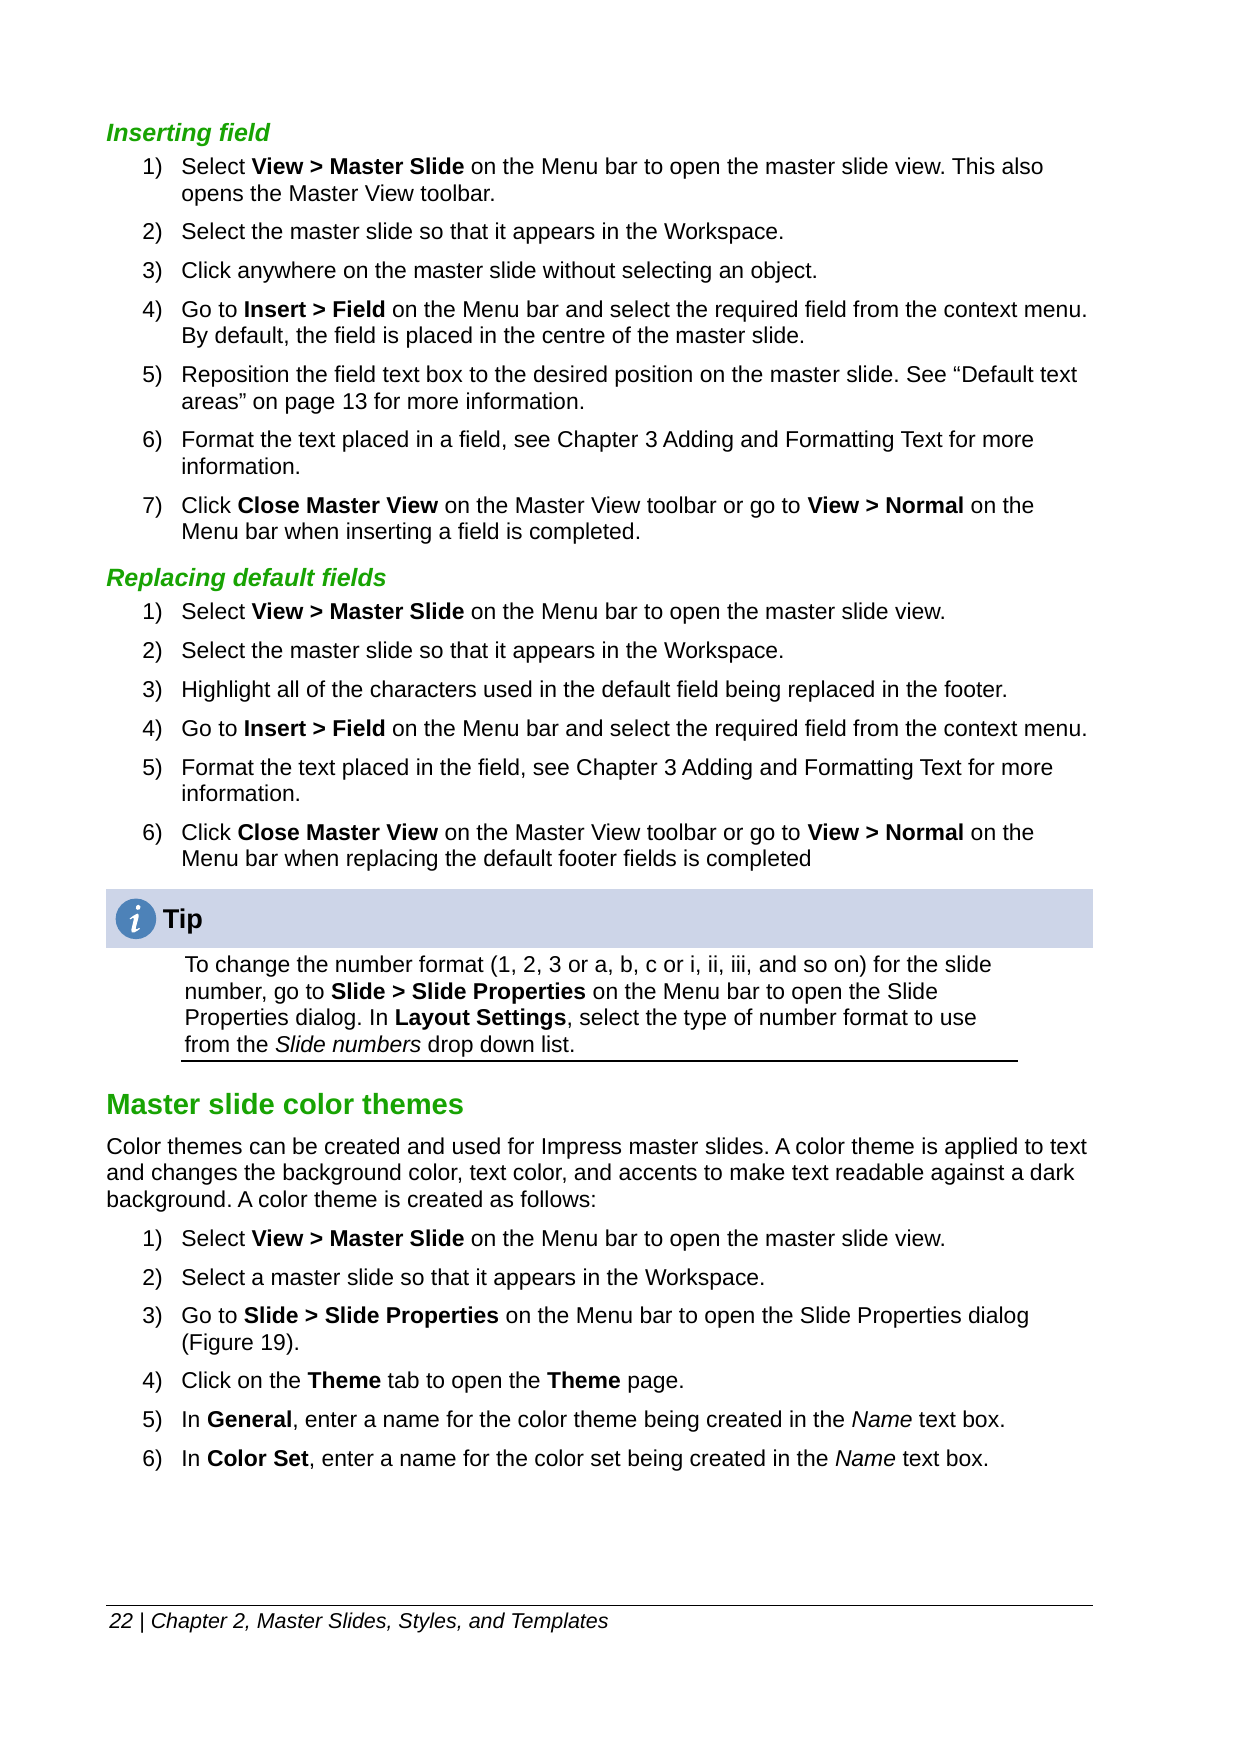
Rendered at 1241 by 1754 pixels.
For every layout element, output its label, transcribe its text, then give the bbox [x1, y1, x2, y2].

list Click on the Theme tab to open the Theme page. [162, 1367, 1093, 1394]
subtitle Tip [106, 889, 1093, 948]
list Go to Insert > Field on the Menu bar and select the required field from the context menu. [162, 715, 1093, 741]
list Select View > Master Slide on the Menu bar to open the master slide view. [162, 598, 1093, 624]
list Select a master slide so that it appears in the Workspace. [162, 1263, 1093, 1290]
list Format the text placed in the field, see Chapter 3 Adding and Formatting Text for more information. [162, 753, 1093, 806]
list Go to Slide > Slide Properties on the Menu bar to open the Slide Properties dialog (Figure 19). [162, 1302, 1093, 1355]
list Select View > Master Slide on the Menu bar to open the master slide view. [162, 1224, 1093, 1251]
list Select the master slide so that it appears in the Workspace. [162, 218, 1093, 245]
text To change the number format (1, 2, 3 or a, b, c or i, ii, iii, and so on) for the slide number, go to Slide > Slide Properties on the Menu bar to open the Slide Properties dialog. In Layout Settings, select the type of number format to use from the Slide numbers drop down list. [181, 948, 1018, 1060]
subtitle Master slide color themes [106, 1087, 1093, 1121]
list Click Close Master View on the Master View toolbar or go to View > Normal on the Menu bar when inserting a field is completed. [162, 492, 1093, 544]
list Highlight all of the characters used in the default field being replaced in the footer. [162, 676, 1093, 702]
list Click anywhere on the master slide without selecting an object. [162, 257, 1093, 283]
subtitle Replacing default fields [106, 563, 1093, 592]
list Select the master slide so that it appears in the Workspace. [162, 637, 1093, 663]
text Color themes can be created and used for Impress master slides. A color theme is applied to text and changes the background color, text color, and accents to make text readable against a dark background. A color theme is created as follows: [106, 1133, 1093, 1212]
list Select View > Master Slide on the Menu bar to open the master slide view. This also opens the Master View toolbar. [162, 153, 1093, 206]
list Format the text placed in a field, see Chapter 3 Adding and Formatting Text for more information. [162, 426, 1093, 479]
list In General, enter a name for the color theme being created in the Name text box. [162, 1406, 1093, 1433]
list Go to Insert > Field on the Menu bar and select the required field from the context menu. By default, the field is placed in the centre of the master slide. [162, 296, 1093, 349]
list In Color Set, enter a name for the color set being created in the Name text box. [162, 1445, 1093, 1472]
list Reposition the field text box to the desired position on the master slide. See “Default text areas” on page 13 for more information. [162, 361, 1093, 414]
list Click Close Master View on the Master View toolbar or go to View > Normal on the Menu bar when replacing the default footer fields is completed [162, 819, 1093, 871]
subtitle Inserting field [106, 118, 1093, 147]
